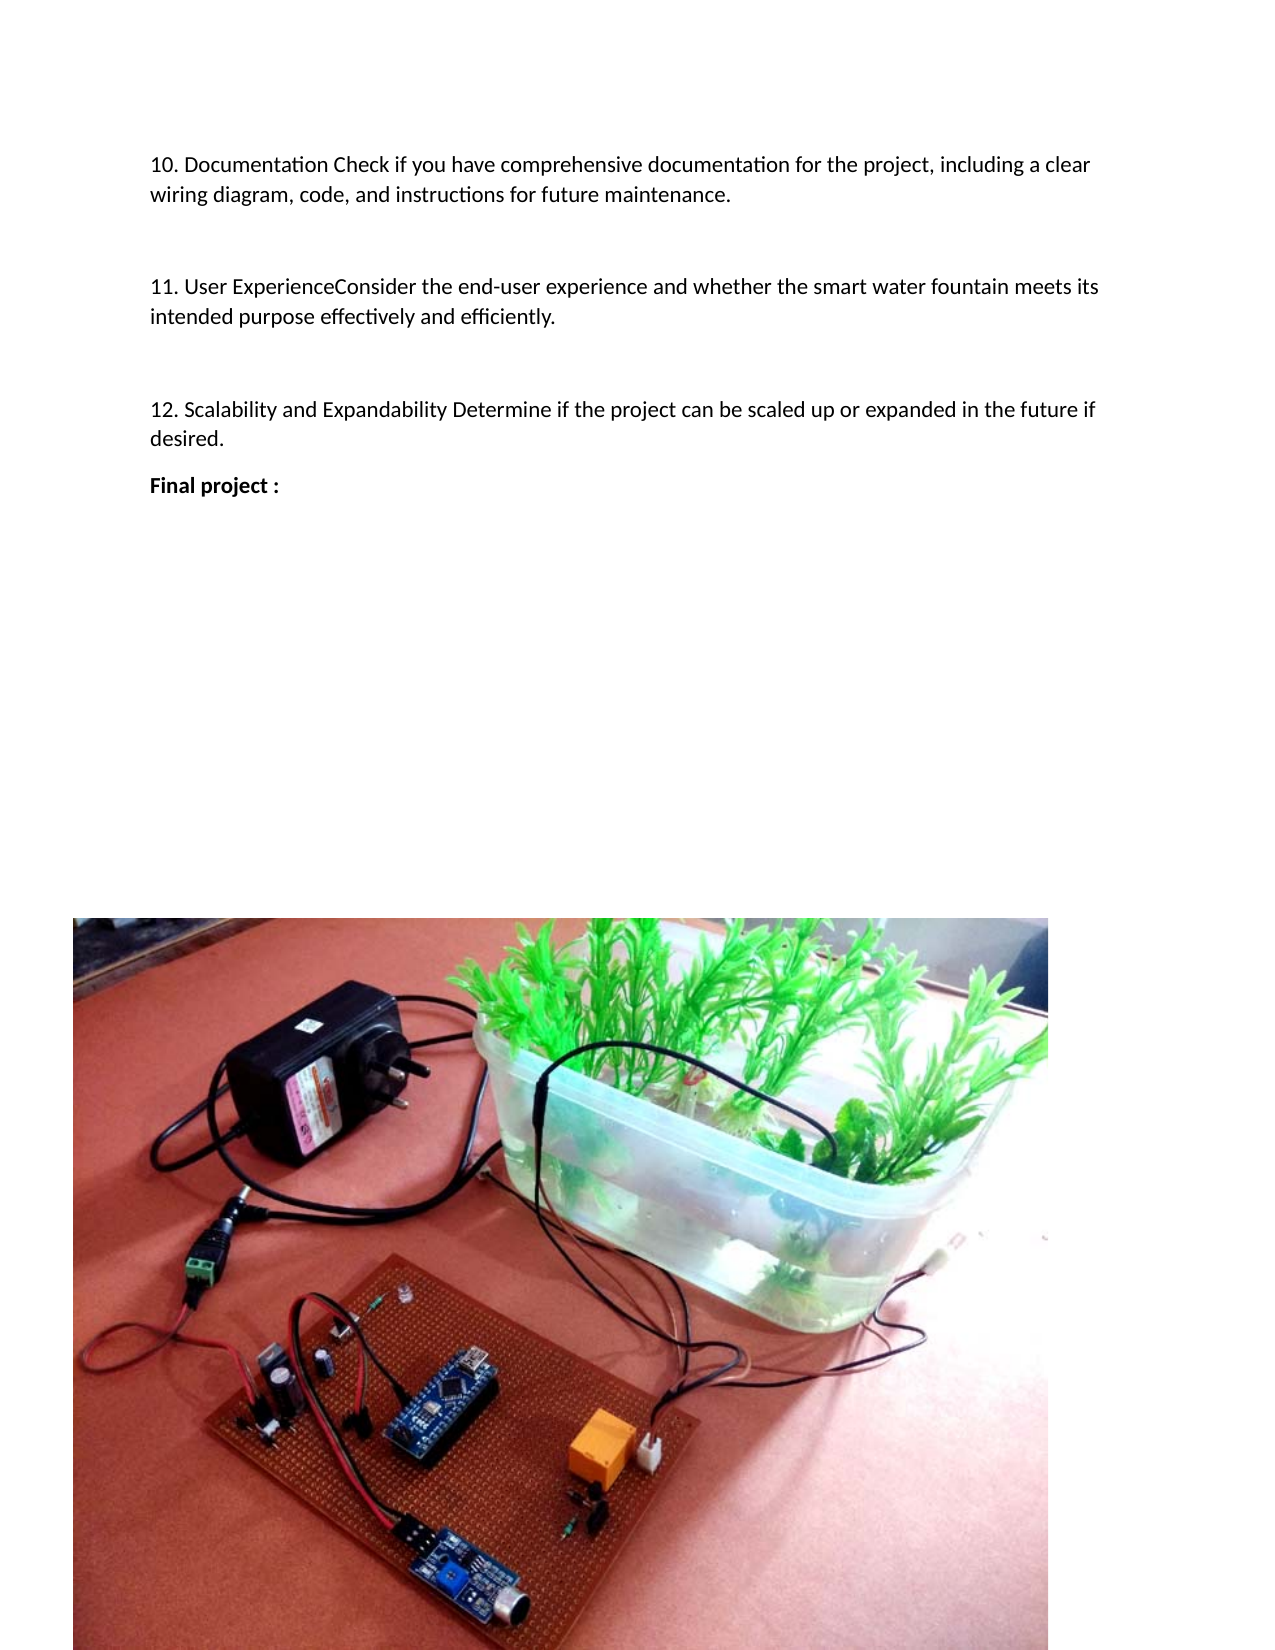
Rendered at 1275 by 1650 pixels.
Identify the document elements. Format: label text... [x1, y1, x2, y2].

text Final project : [150, 471, 1125, 499]
text 10. Documentation Check if you have comprehensive documentation for the project, including a clear wiring diagram, code, and instructions for future maintenance. [150, 150, 1125, 208]
text 12. Scalability and Expandability Determine if the project can be scaled up or expanded in the future if desired. [150, 395, 1125, 452]
text 11. User ExperienceConsider the end-user experience and whether the smart water fountain meets its intended purpose effectively and efficiently. [150, 272, 1125, 330]
